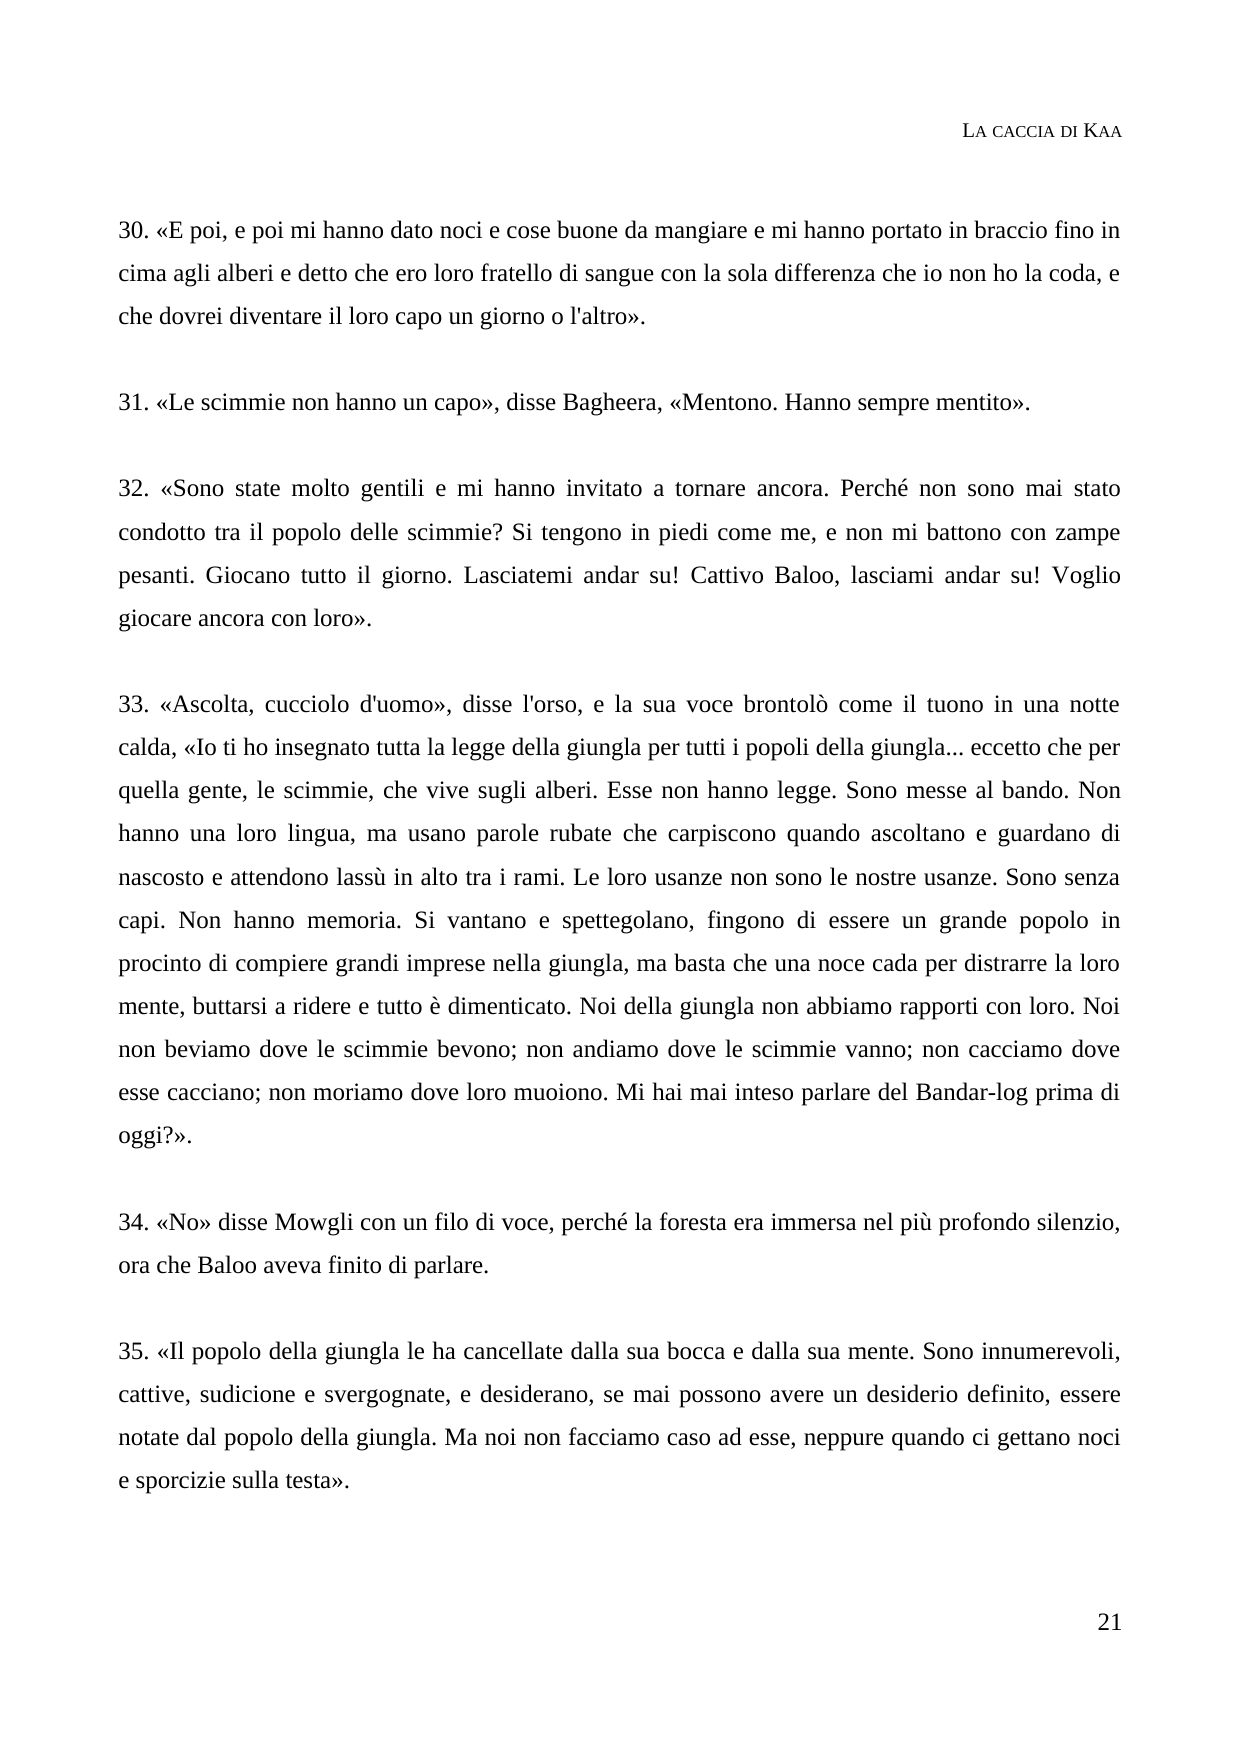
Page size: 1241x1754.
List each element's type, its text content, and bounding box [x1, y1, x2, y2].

text 31. «Le scimmie non hanno un capo», disse Bagheera, «Mentono. Hanno sempre mentito». [118, 387, 1122, 416]
text 32. «Sono state molto gentili e mi hanno invitato a tornare ancora. Perché non sono mai stato condotto tra il popolo delle scimmie? Si tengono in piedi come me, e non mi battono con zampe pesanti. Giocano tutto il giorno. Lasciatemi andar su! Cattivo Baloo, lasciami andar su! Voglio giocare ancora con loro». [118, 473, 1122, 632]
text 33. «Ascolta, cucciolo d'uomo», disse l'orso, e la sua voce brontolò come il tuono in una notte calda, «Io ti ho insegnato tutta la legge della giungla per tutti i popoli della giungla... eccetto che per quella gente, le scimmie, che vive sugli alberi. Esse non hanno legge. Sono messe al bando. Non hanno una loro lingua, ma usano parole rubate che carpiscono quando ascoltano e guardano di nascosto e attendono lassù in alto tra i rami. Le loro usanze non sono le nostre usanze. Sono senza capi. Non hanno memoria. Si vantano e spettegolano, fingono di essere un grande popolo in procinto di compiere grandi imprese nella giungla, ma basta che una noce cada per distrarre la loro mente, buttarsi a ridere e tutto è dimenticato. Noi della giungla non abbiamo rapporti con loro. Noi non beviamo dove le scimmie bevono; non andiamo dove le scimmie vanno; non cacciamo dove esse cacciano; non moriamo dove loro muoiono. Mi hai mai inteso parlare del Bandar-log prima di oggi?». [118, 689, 1122, 1149]
text 34. «No» disse Mowgli con un filo di voce, perché la foresta era immersa nel più profondo silenzio, ora che Baloo aveva finito di parlare. [118, 1207, 1122, 1278]
text 35. «Il popolo della giungla le ha cancellate dalla sua bocca e dalla sua mente. Sono innumerevoli, cattive, sudicione e svergognate, e desiderano, se mai possono avere un desiderio definito, essere notate dal popolo della giungla. Ma noi non facciamo caso ad esse, neppure quando ci gettano noci e sporcizie sulla testa». [118, 1336, 1122, 1494]
text 30. «E poi, e poi mi hanno dato noci e cose buone da mangiare e mi hanno portato in braccio fino in cima agli alberi e detto che ero loro fratello di sangue con la sola differenza che io non ho la coda, e che dovrei diventare il loro capo un giorno o l'altro». [118, 215, 1122, 330]
